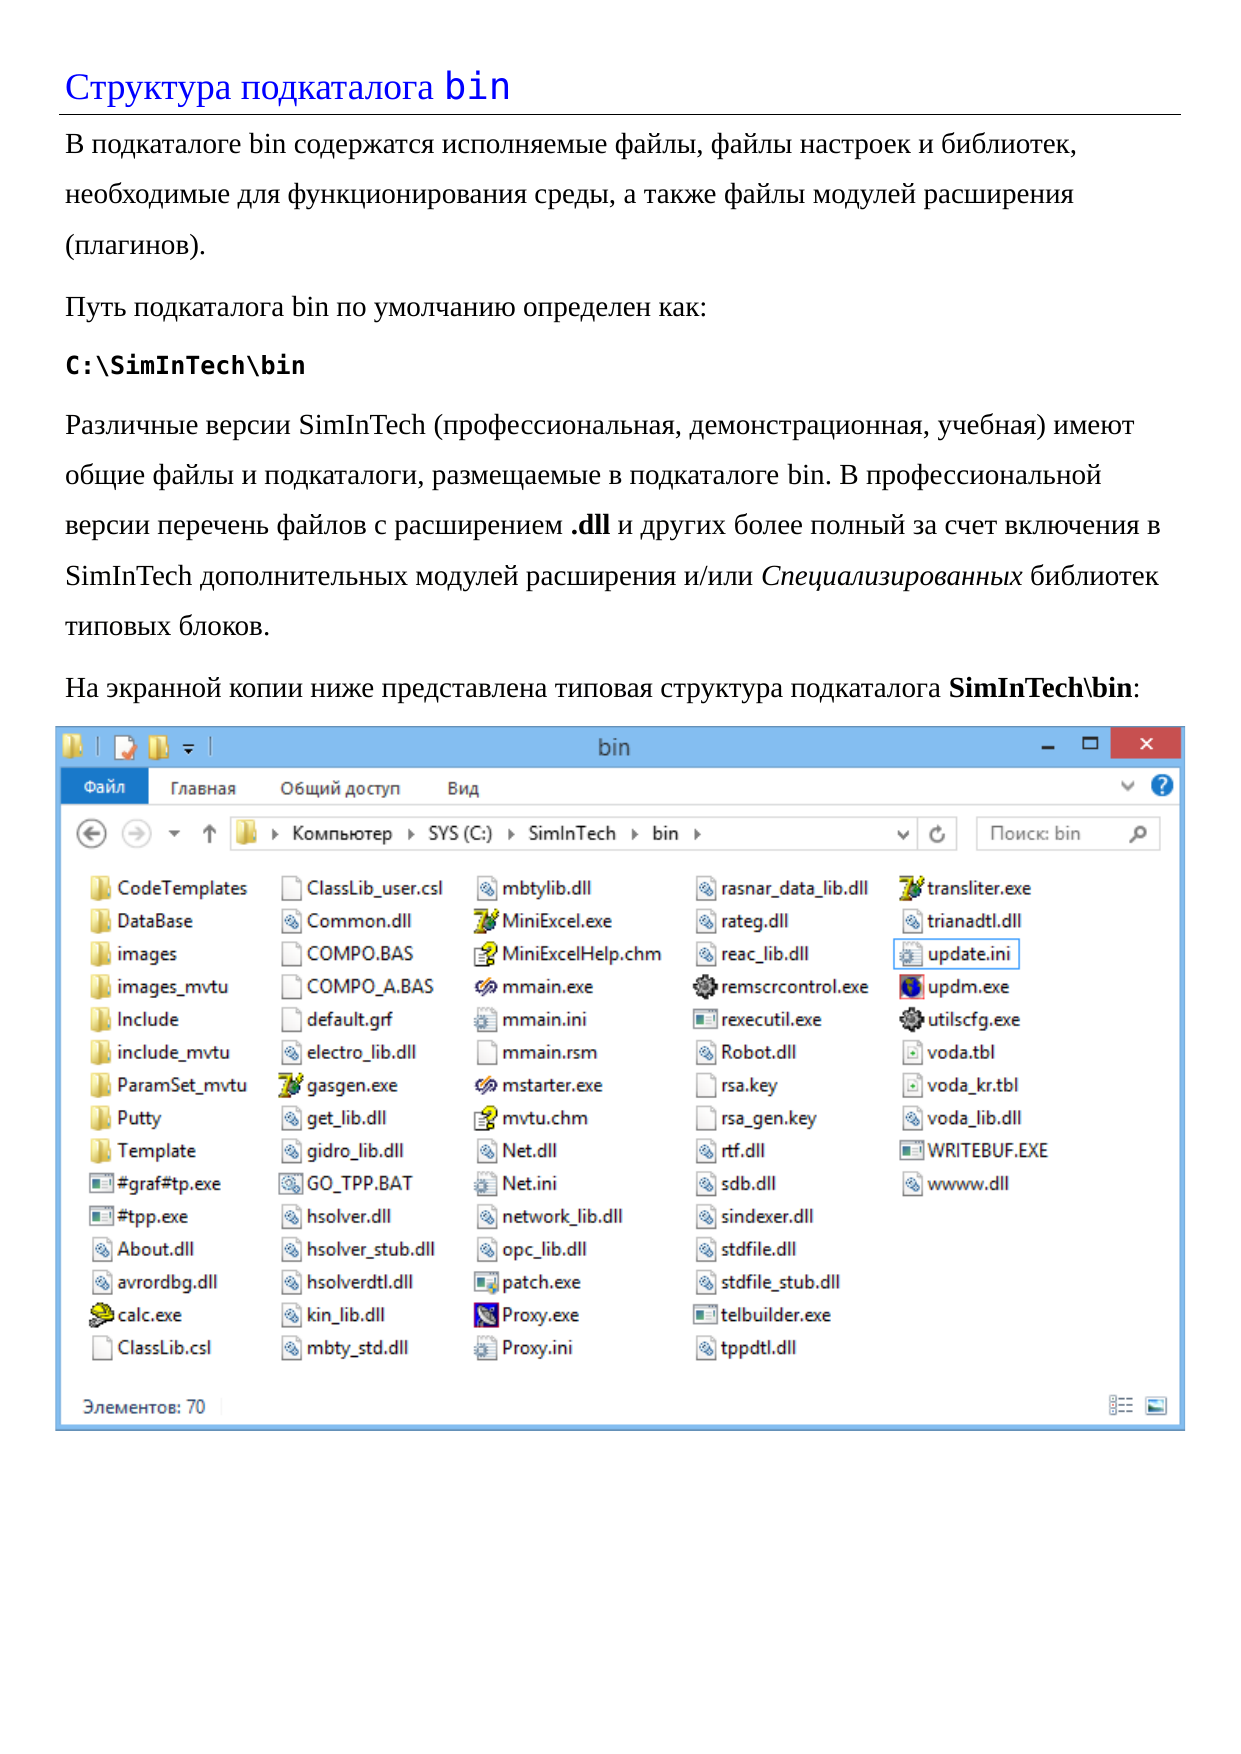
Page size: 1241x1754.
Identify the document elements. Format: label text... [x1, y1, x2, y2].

picture [55, 726, 1186, 1431]
table_cell [59, 1431, 1181, 1493]
table_header Cтруктура подкаталога bin [59, 59, 1181, 114]
table_cell В подкаталоге bin содержатся исполняемые файлы, файлы настроек и библиотек, необходимые для функционирования среды, а также файлы модулей расширения (плагинов). Путь подкаталога bin по умолчанию определен как: C:\SimInTech\bin Различные версии SimInTech (профессиональная, демонстрационная, учебная) имеют общие файлы и подкаталоги, размещаемые в подкаталоге bin. В профессиональной версии перечень файлов с расширением .dll и других более полный за счет включения в SimInTech дополнительных модулей расширения и/или Специализированных библиотек типовых блоков. На экранной копии ниже представлена типовая структура подкаталога SimInTech\bin: [59, 115, 1181, 726]
